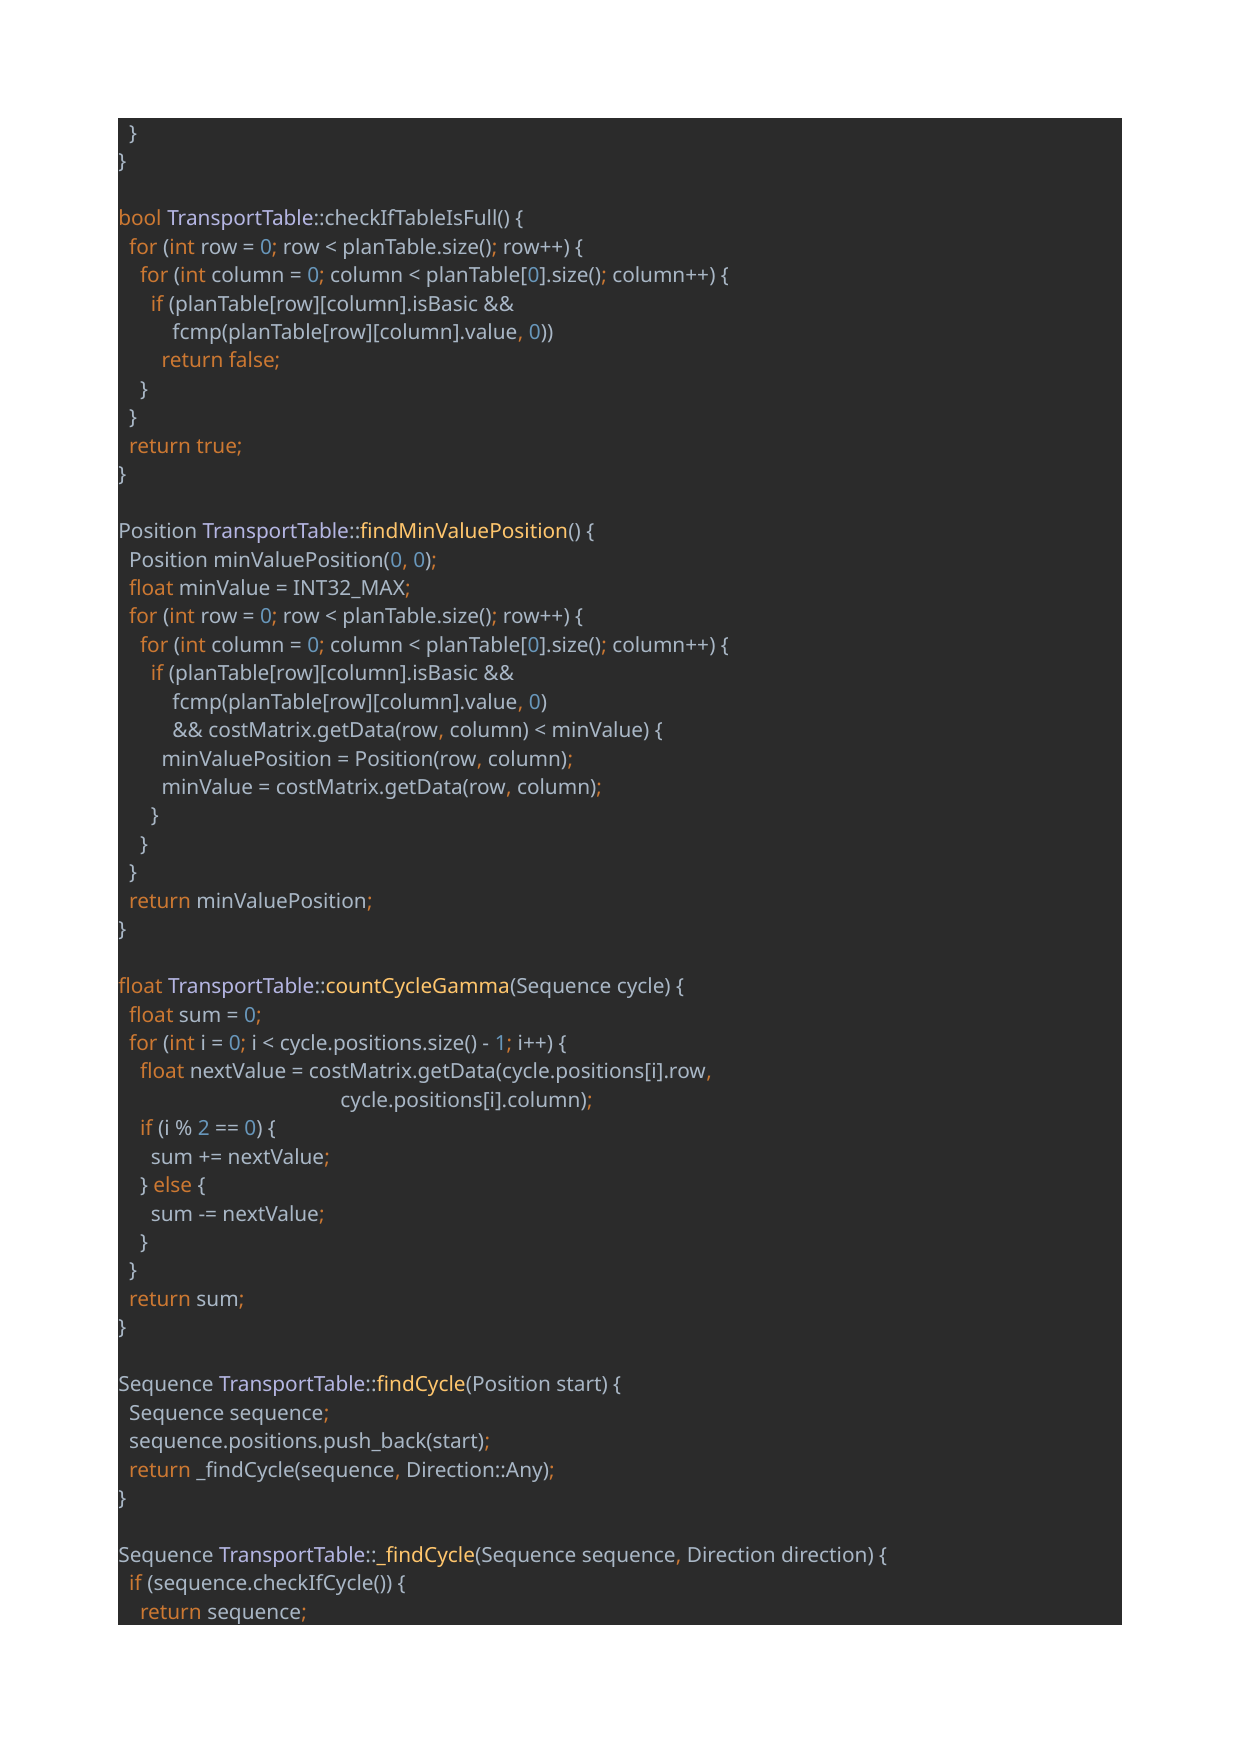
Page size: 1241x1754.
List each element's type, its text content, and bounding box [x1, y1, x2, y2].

text } } bool TransportTable::checkIfTableIsFull() { for (int row = 0; row < planTable.size(); row++) { for (int column = 0; column < planTable[0].size(); column++) { if (planTable[row][column].isBasic && fcmp(planTable[row][column].value, 0)) return false; } } return true; } Position TransportTable::findMinValuePosition() { Position minValuePosition(0, 0); float minValue = INT32_MAX; for (int row = 0; row < planTable.size(); row++) { for (int column = 0; column < planTable[0].size(); column++) { if (planTable[row][column].isBasic && fcmp(planTable[row][column].value, 0) && costMatrix.getData(row, column) < minValue) { minValuePosition = Position(row, column); minValue = costMatrix.getData(row, column); } } } return minValuePosition; } float TransportTable::countCycleGamma(Sequence cycle) { float sum = 0; for (int i = 0; i < cycle.positions.size() - 1; i++) { float nextValue = costMatrix.getData(cycle.positions[i].row, cycle.positions[i].column); if (i % 2 == 0) { sum += nextValue; } else { sum -= nextValue; } } return sum; } Sequence TransportTable::findCycle(Position start) { Sequence sequence; sequence.positions.push_back(start); return _findCycle(sequence, Direction::Any); } Sequence TransportTable::_findCycle(Sequence sequence, Direction direction) { if (sequence.checkIfCycle()) { return sequence; [118, 118, 1122, 1625]
